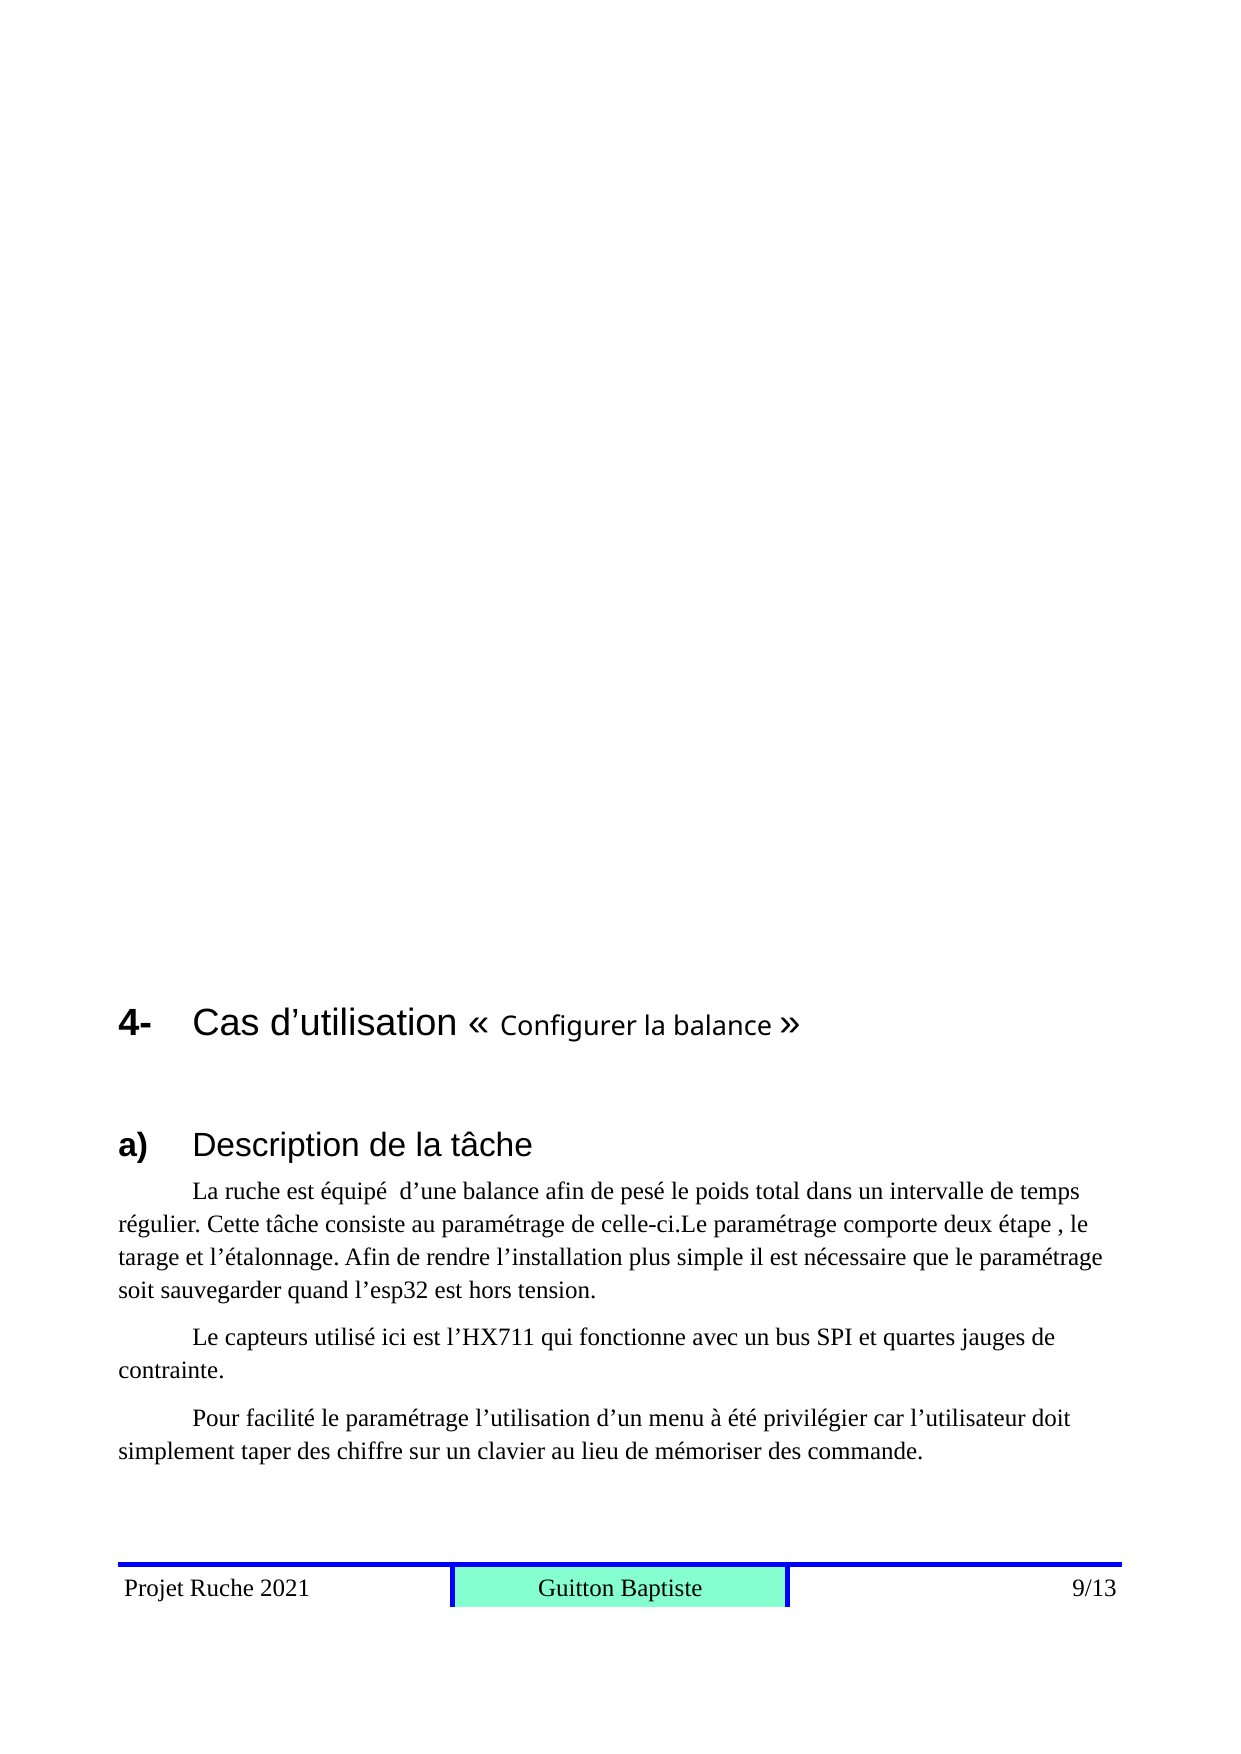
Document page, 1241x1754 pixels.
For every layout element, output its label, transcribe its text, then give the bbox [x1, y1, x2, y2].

subtitle Description de la tâche [118, 1124, 1122, 1163]
subtitle Cas d’utilisation « Configurer la balance » [118, 1000, 1122, 1044]
text Le capteurs utilisé ici est l’HX711 qui fonctionne avec un bus SPI et quartes jauges de contrainte. [118, 1322, 1122, 1384]
text Pour facilité le paramétrage l’utilisation d’un menu à été privilégier car l’utilisateur doit simplement taper des chiffre sur un clavier au lieu de mémoriser des commande. [118, 1403, 1122, 1465]
text La ruche est équipé d’une balance afin de pesé le poids total dans un intervalle de temps régulier. Cette tâche consiste au paramétrage de celle-ci.Le paramétrage comporte deux étape , le tarage et l’étalonnage. Afin de rendre l’installation plus simple il est nécessaire que le paramétrage soit sauvegarder quand l’esp32 est hors tension. [118, 1176, 1122, 1303]
